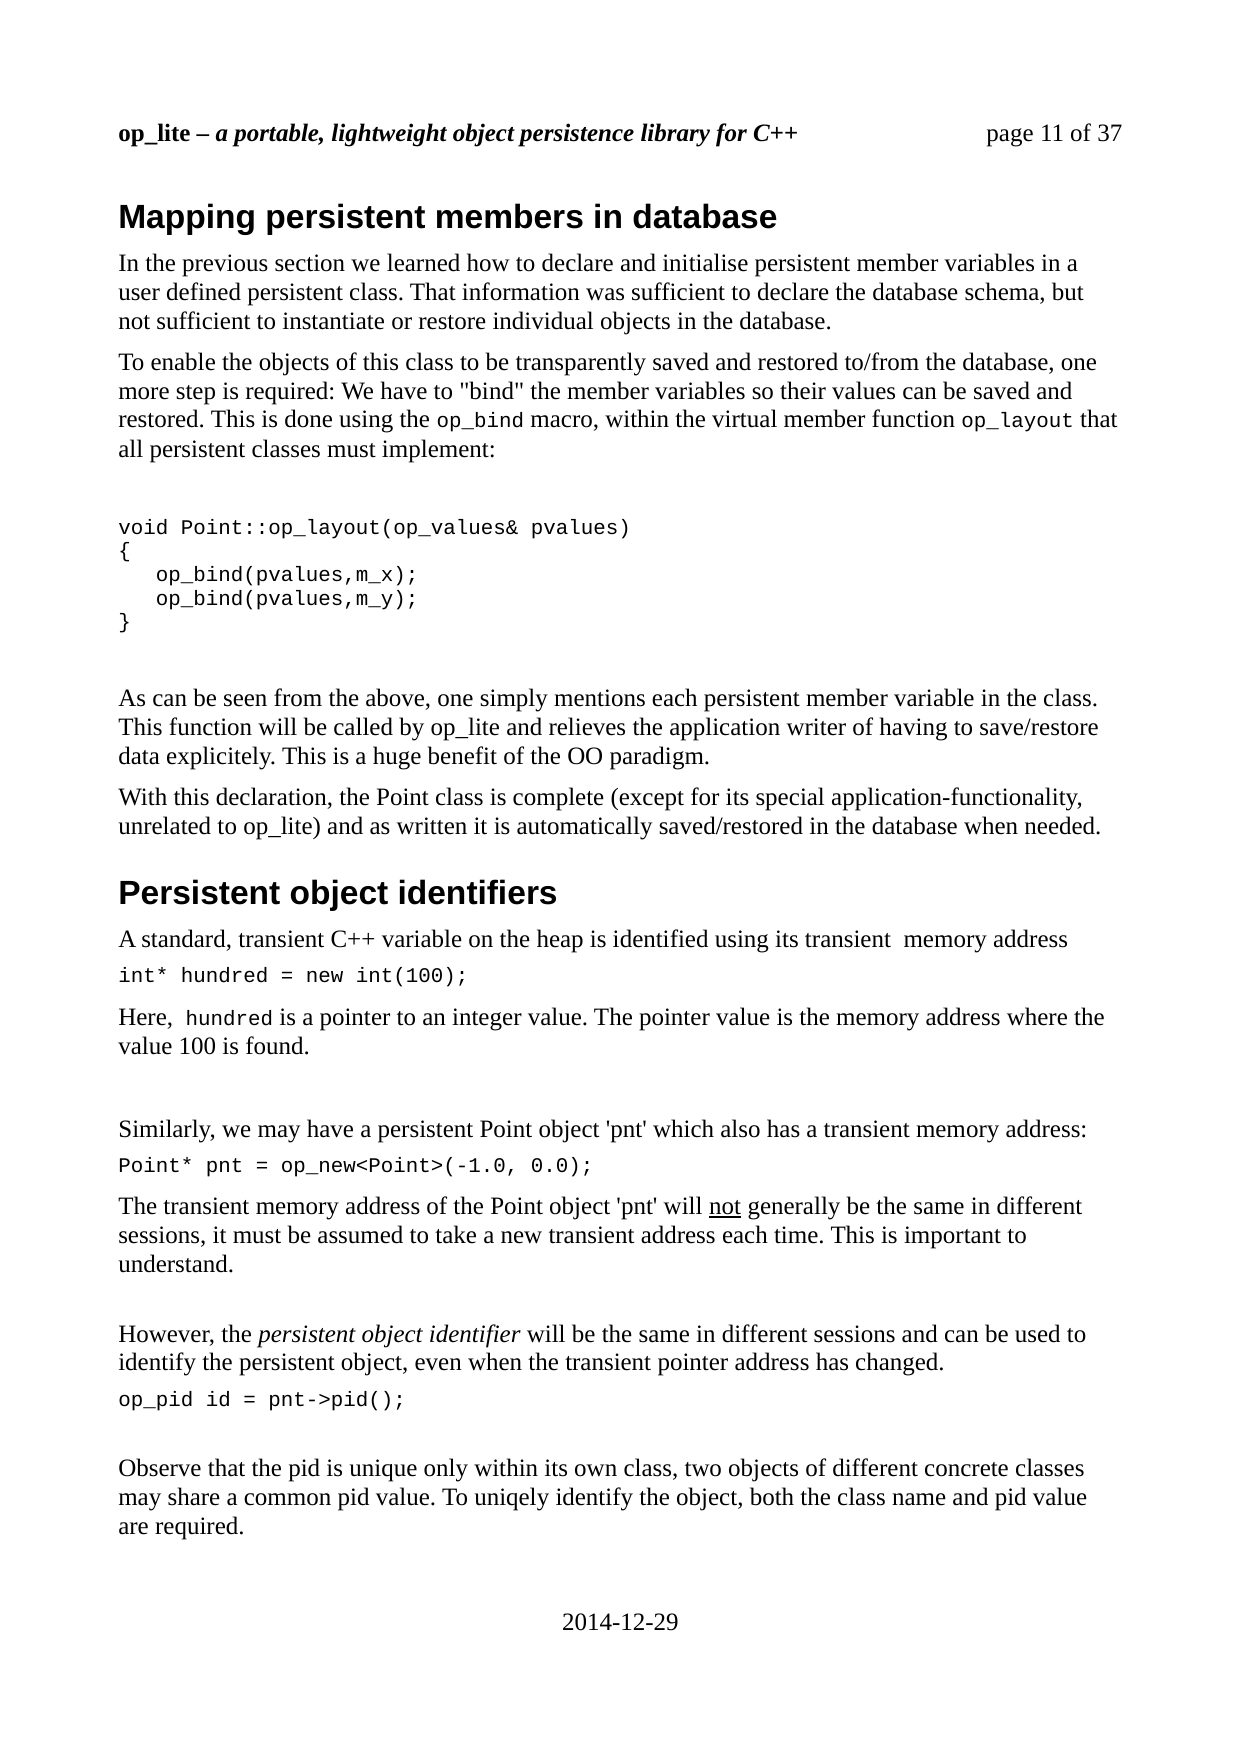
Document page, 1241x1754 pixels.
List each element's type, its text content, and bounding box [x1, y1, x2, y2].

text However, the persistent object identifier will be the same in different sessions and can be used to identify the persistent object, even when the transient pointer address has changed. [118, 1290, 1122, 1376]
text Similarly, we may have a persistent Point object 'pnt' which also has a transient memory address: [118, 1114, 1122, 1142]
text int* hundred = new int(100); [118, 966, 1122, 989]
subtitle Persistent object identifiers [118, 873, 1122, 912]
text Observe that the pid is unique only within its own class, two objects of different concrete classes may share a common pid value. To uniqely identify the object, both the class name and pid value are required. [118, 1425, 1122, 1540]
text To enable the objects of this class to be transparently saved and restored to/from the database, one more step is required: We have to "bind" the member variables so their values can be saved and restored. This is done using the op_bind macro, within the virtual member function op_layout that all persistent classes must implement: [118, 347, 1122, 463]
text void Point::op_layout(op_values& pvalues) { op_bind(pvalues,m_x); op_bind(pvalues,m_y); } [118, 517, 1122, 635]
text In the previous section we learned how to declare and initialise persistent member variables in a user defined persistent class. That information was sufficient to declare the database schema, but not sufficient to instantiate or restore individual objects in the database. [118, 248, 1122, 334]
text Point* pnt = op_new<Point>(-1.0, 0.0); [118, 1155, 1122, 1179]
text op_pid id = pnt->pid(); [118, 1389, 1122, 1412]
text The transient memory address of the Point object 'pnt' will not generally be the same in different sessions, it must be assumed to take a new transient address each time. This is important to understand. [118, 1191, 1122, 1277]
subtitle Mapping persistent members in database [118, 197, 1122, 236]
text With this declaration, the Point class is complete (except for its special application-functionality, unrelated to op_lite) and as written it is automatically saved/restored in the database when needed. [118, 782, 1122, 840]
text Here, hundred is a pointer to an integer value. The pointer value is the memory address where the value 100 is found. [118, 1002, 1122, 1060]
text As can be seen from the above, one simply mentions each persistent member variable in the class. This function will be called by op_lite and relieves the application writer of having to save/restore data explicitely. This is a huge benefit of the OO paradigm. [118, 683, 1122, 770]
text A standard, transient C++ variable on the heap is identified using its transient memory address [118, 924, 1122, 953]
